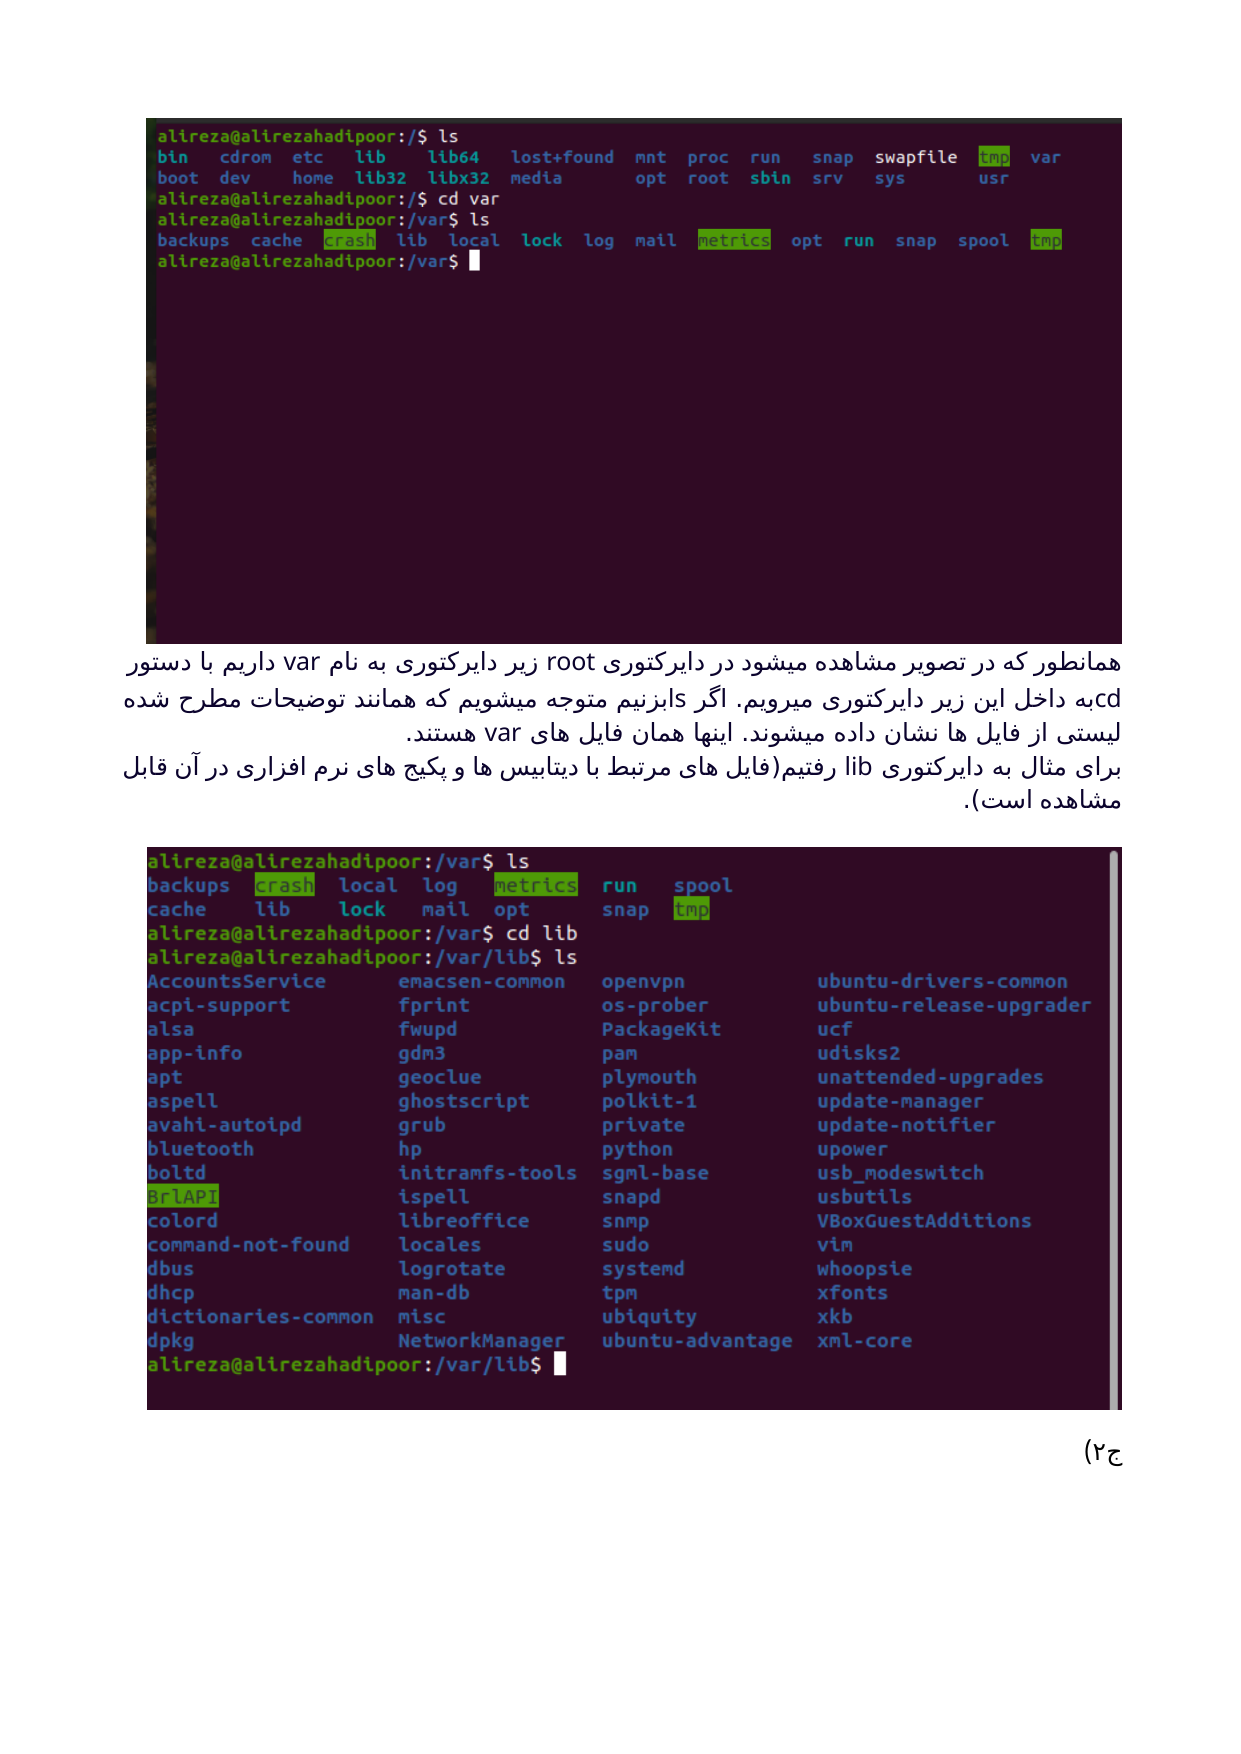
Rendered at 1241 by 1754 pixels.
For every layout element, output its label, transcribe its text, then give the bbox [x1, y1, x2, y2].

picture [146, 118, 1122, 644]
picture [147, 847, 1122, 1410]
text برای مثال به دایرکتوری lib رفتیم(فایل های مرتبط با دیتابیس ها و پکیج های نرم افزاری در آن قابل مشاهده است). [118, 748, 1122, 819]
text ج۲) [118, 1438, 1122, 1471]
text همانطور که در تصویر مشاهده میشود در دایرکتوری root زیر دایرکتوری به نام var داریم با دستور cdبه داخل این زیر دایرکتوری میرویم. اگر lsبزنیم متوجه میشویم که همانند توضیحات مطرح شده لیستی از فایل ها نشان داده میشوند. اینها همان فایل های var هستند. [118, 643, 1122, 748]
